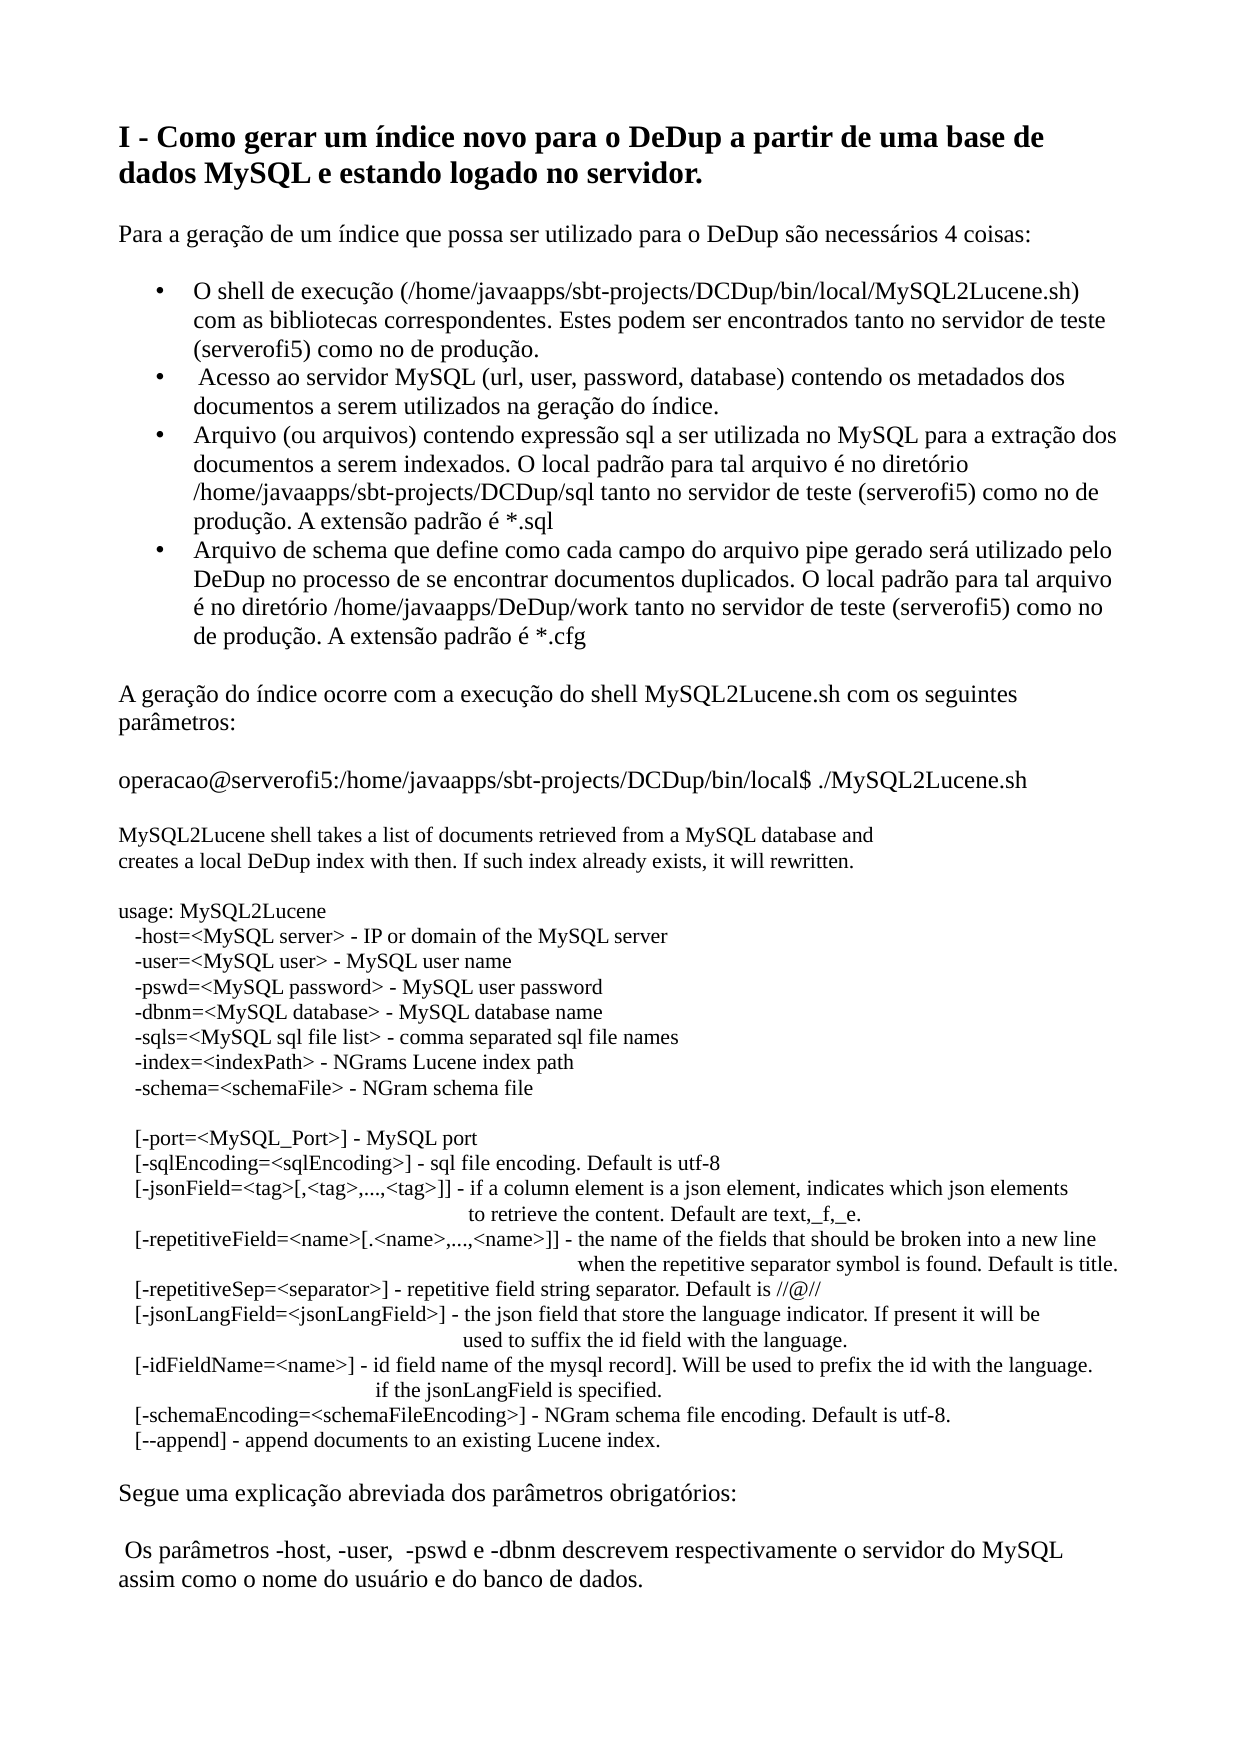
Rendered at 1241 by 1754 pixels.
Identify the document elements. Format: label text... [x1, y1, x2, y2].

text -schema=<schemaFile> - NGram schema file [118, 1074, 1122, 1100]
text Segue uma explicação abreviada dos parâmetros obrigatórios: [118, 1478, 1122, 1507]
text [-repetitiveSep=<separator>] - repetitive field string separator. Default is //@// [118, 1276, 1122, 1301]
list O shell de execução (/home/javaapps/sbt-projects/DCDup/bin/local/MySQL2Lucene.sh) com as bibliotecas correspondentes. Estes podem ser encontrados tanto no servidor de teste (serverofi5) como no de produção. [156, 276, 1122, 362]
text -dbnm=<MySQL database> - MySQL database name [118, 999, 1122, 1024]
list Arquivo de schema que define como cada campo do arquivo pipe gerado será utilizado pelo DeDup no processo de se encontrar documentos duplicados. O local padrão para tal arquivo é no diretório /home/javaapps/DeDup/work tanto no servidor de teste (serverofi5) como no de produção. A extensão padrão é *.cfg [156, 535, 1122, 650]
text usage: MySQL2Lucene [118, 898, 1122, 923]
list Acesso ao servidor MySQL (url, user, password, database) contendo os metadados dos documentos a serem utilizados na geração do índice. [156, 362, 1122, 420]
text -index=<indexPath> - NGrams Lucene index path [118, 1049, 1122, 1074]
text [--append] - append documents to an existing Lucene index. [118, 1427, 1122, 1453]
text creates a local DeDup index with then. If such index already exists, it will rewritten. [118, 848, 1122, 873]
list Arquivo (ou arquivos) contendo expressão sql a ser utilizada no MySQL para a extração dos documentos a serem indexados. O local padrão para tal arquivo é no diretório /home/javaapps/sbt-projects/DCDup/sql tanto no servidor de teste (serverofi5) como no de produção. A extensão padrão é *.sql [156, 420, 1122, 535]
text [-port=<MySQL_Port>] - MySQL port [118, 1125, 1122, 1150]
text [-sqlEncoding=<sqlEncoding>] - sql file encoding. Default is utf-8 [118, 1150, 1122, 1175]
text Para a geração de um índice que possa ser utilizado para o DeDup são necessários 4 coisas: [118, 219, 1122, 247]
text I - Como gerar um índice novo para o DeDup a partir de uma base de dados MySQL e estando logado no servidor. [118, 118, 1122, 190]
text [-idFieldName=<name>] - id field name of the mysql record]. Will be used to prefix the id with the language. [118, 1352, 1122, 1377]
text -host=<MySQL server> - IP or domain of the MySQL server [118, 923, 1122, 948]
text [-schemaEncoding=<schemaFileEncoding>] - NGram schema file encoding. Default is utf-8. [118, 1402, 1122, 1427]
text MySQL2Lucene shell takes a list of documents retrieved from a MySQL database and [118, 822, 1122, 848]
text A geração do índice ocorre com a execução do shell MySQL2Lucene.sh com os seguintes parâmetros: [118, 679, 1122, 736]
text Os parâmetros -host, -user, -pswd e -dbnm descrevem respectivamente o servidor do MySQL assim como o nome do usuário e do banco de dados. [118, 1535, 1122, 1593]
text [-jsonLangField=<jsonLangField>] - the json field that store the language indicator. If present it will be [118, 1301, 1122, 1327]
text operacao@serverofi5:/home/javaapps/sbt-projects/DCDup/bin/local$ ./MySQL2Lucene.sh [118, 765, 1122, 794]
text -user=<MySQL user> - MySQL user name [118, 948, 1122, 974]
text if the jsonLangField is specified. [118, 1377, 1122, 1402]
text [-repetitiveField=<name>[.<name>,...,<name>]] - the name of the fields that should be broken into a new line [118, 1226, 1122, 1251]
text used to suffix the id field with the language. [118, 1327, 1122, 1352]
text when the repetitive separator symbol is found. Default is title. [118, 1251, 1122, 1276]
text to retrieve the content. Default are text,_f,_e. [118, 1201, 1122, 1226]
text [-jsonField=<tag>[,<tag>,...,<tag>]] - if a column element is a json element, indicates which json elements [118, 1175, 1122, 1201]
text -sqls=<MySQL sql file list> - comma separated sql file names [118, 1024, 1122, 1049]
text -pswd=<MySQL password> - MySQL user password [118, 974, 1122, 999]
